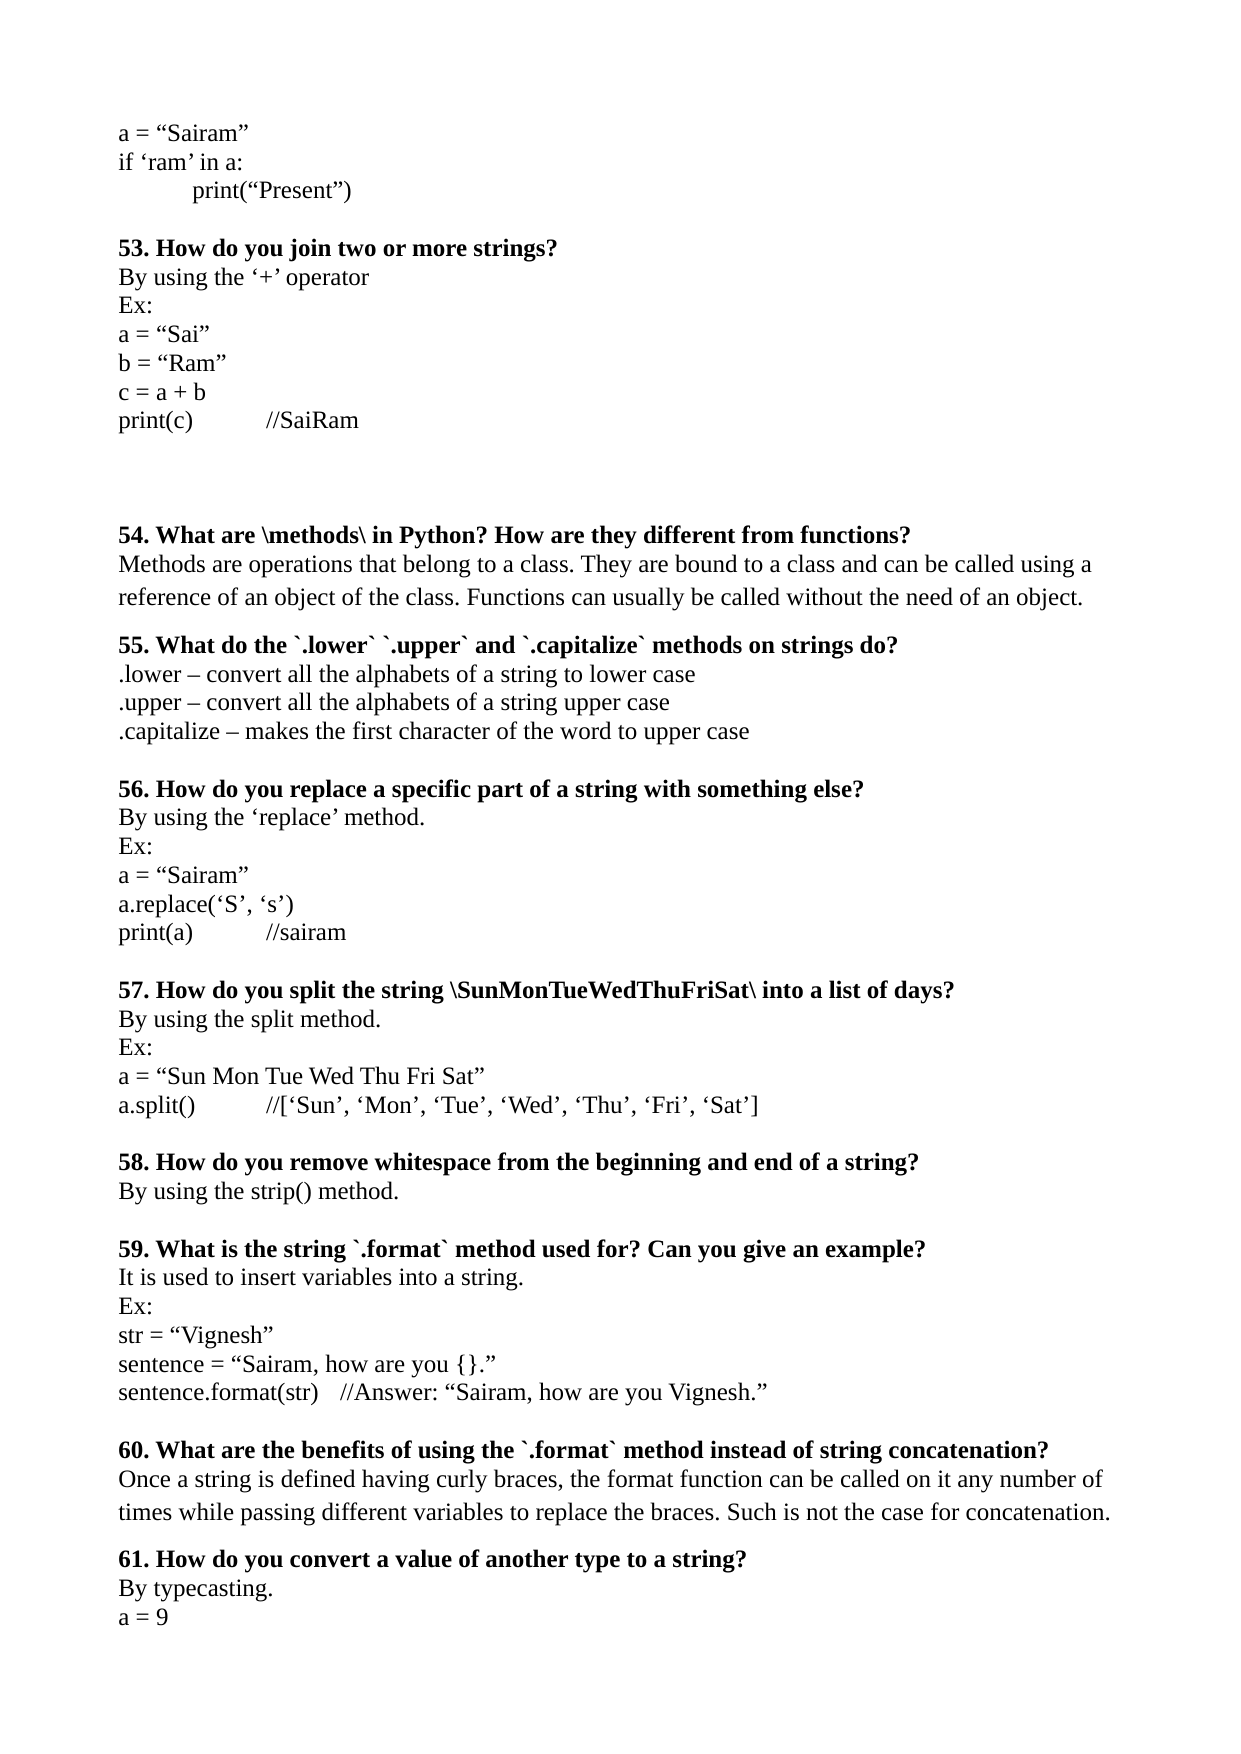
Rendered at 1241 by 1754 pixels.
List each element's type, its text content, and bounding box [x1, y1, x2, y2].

text c = a + b [118, 377, 1122, 406]
text Ex: [118, 1291, 1122, 1320]
text b = “Ram” [118, 348, 1122, 377]
text a = “Sun Mon Tue Wed Thu Fri Sat” [118, 1061, 1122, 1090]
text Methods are operations that belong to a class. They are bound to a class and can be called using a reference of an object of the class. Functions can usually be called without the need of an object. [118, 549, 1122, 611]
text 60. What are the benefits of using the `.format` method instead of string concatenation? [118, 1435, 1122, 1464]
text By using the ‘replace’ method. [118, 802, 1122, 831]
text a = “Sairam” [118, 860, 1122, 889]
text sentence = “Sairam, how are you {}.” [118, 1349, 1122, 1377]
text a = “Sai” [118, 319, 1122, 348]
text Ex: [118, 291, 1122, 319]
text 57. How do you split the string \SunMonTueWedThuFriSat\ into a list of days? [118, 975, 1122, 1004]
text if ‘ram’ in a: [118, 147, 1122, 176]
text str = “Vignesh” [118, 1320, 1122, 1349]
text By using the strip() method. [118, 1176, 1122, 1205]
text a = 9 [118, 1602, 1122, 1631]
text Ex: [118, 1032, 1122, 1061]
text By typecasting. [118, 1573, 1122, 1602]
text .upper – convert all the alphabets of a string upper case [118, 687, 1122, 716]
text 59. What is the string `.format` method used for? Can you give an example? [118, 1234, 1122, 1262]
text 56. How do you replace a specific part of a string with something else? [118, 774, 1122, 802]
text a.split() //[‘Sun’, ‘Mon’, ‘Tue’, ‘Wed’, ‘Thu’, ‘Fri’, ‘Sat’] [118, 1090, 1122, 1119]
text 54. What are \methods\ in Python? How are they different from functions? [118, 521, 1122, 549]
text a.replace(‘S’, ‘s’) [118, 889, 1122, 917]
text sentence.format(str) //Answer: “Sairam, how are you Vignesh.” [118, 1377, 1122, 1406]
text Ex: [118, 831, 1122, 860]
text It is used to insert variables into a string. [118, 1262, 1122, 1291]
text a = “Sairam” [118, 118, 1122, 147]
text .capitalize – makes the first character of the word to upper case [118, 716, 1122, 745]
text 53. How do you join two or more strings? [118, 233, 1122, 262]
text .lower – convert all the alphabets of a string to lower case [118, 659, 1122, 687]
text print(c) //SaiRam [118, 406, 1122, 434]
text By using the split method. [118, 1004, 1122, 1032]
text By using the ‘+’ operator [118, 262, 1122, 291]
text 61. How do you convert a value of another type to a string? [118, 1544, 1122, 1573]
text print(a) //sairam [118, 917, 1122, 946]
text 58. How do you remove whitespace from the beginning and end of a string? [118, 1147, 1122, 1176]
text print(“Present”) [118, 176, 1122, 204]
text Once a string is defined having curly braces, the format function can be called on it any number of times while passing different variables to replace the braces. Such is not the case for concatenation. [118, 1464, 1122, 1526]
text 55. What do the `.lower` `.upper` and `.capitalize` methods on strings do? [118, 630, 1122, 659]
